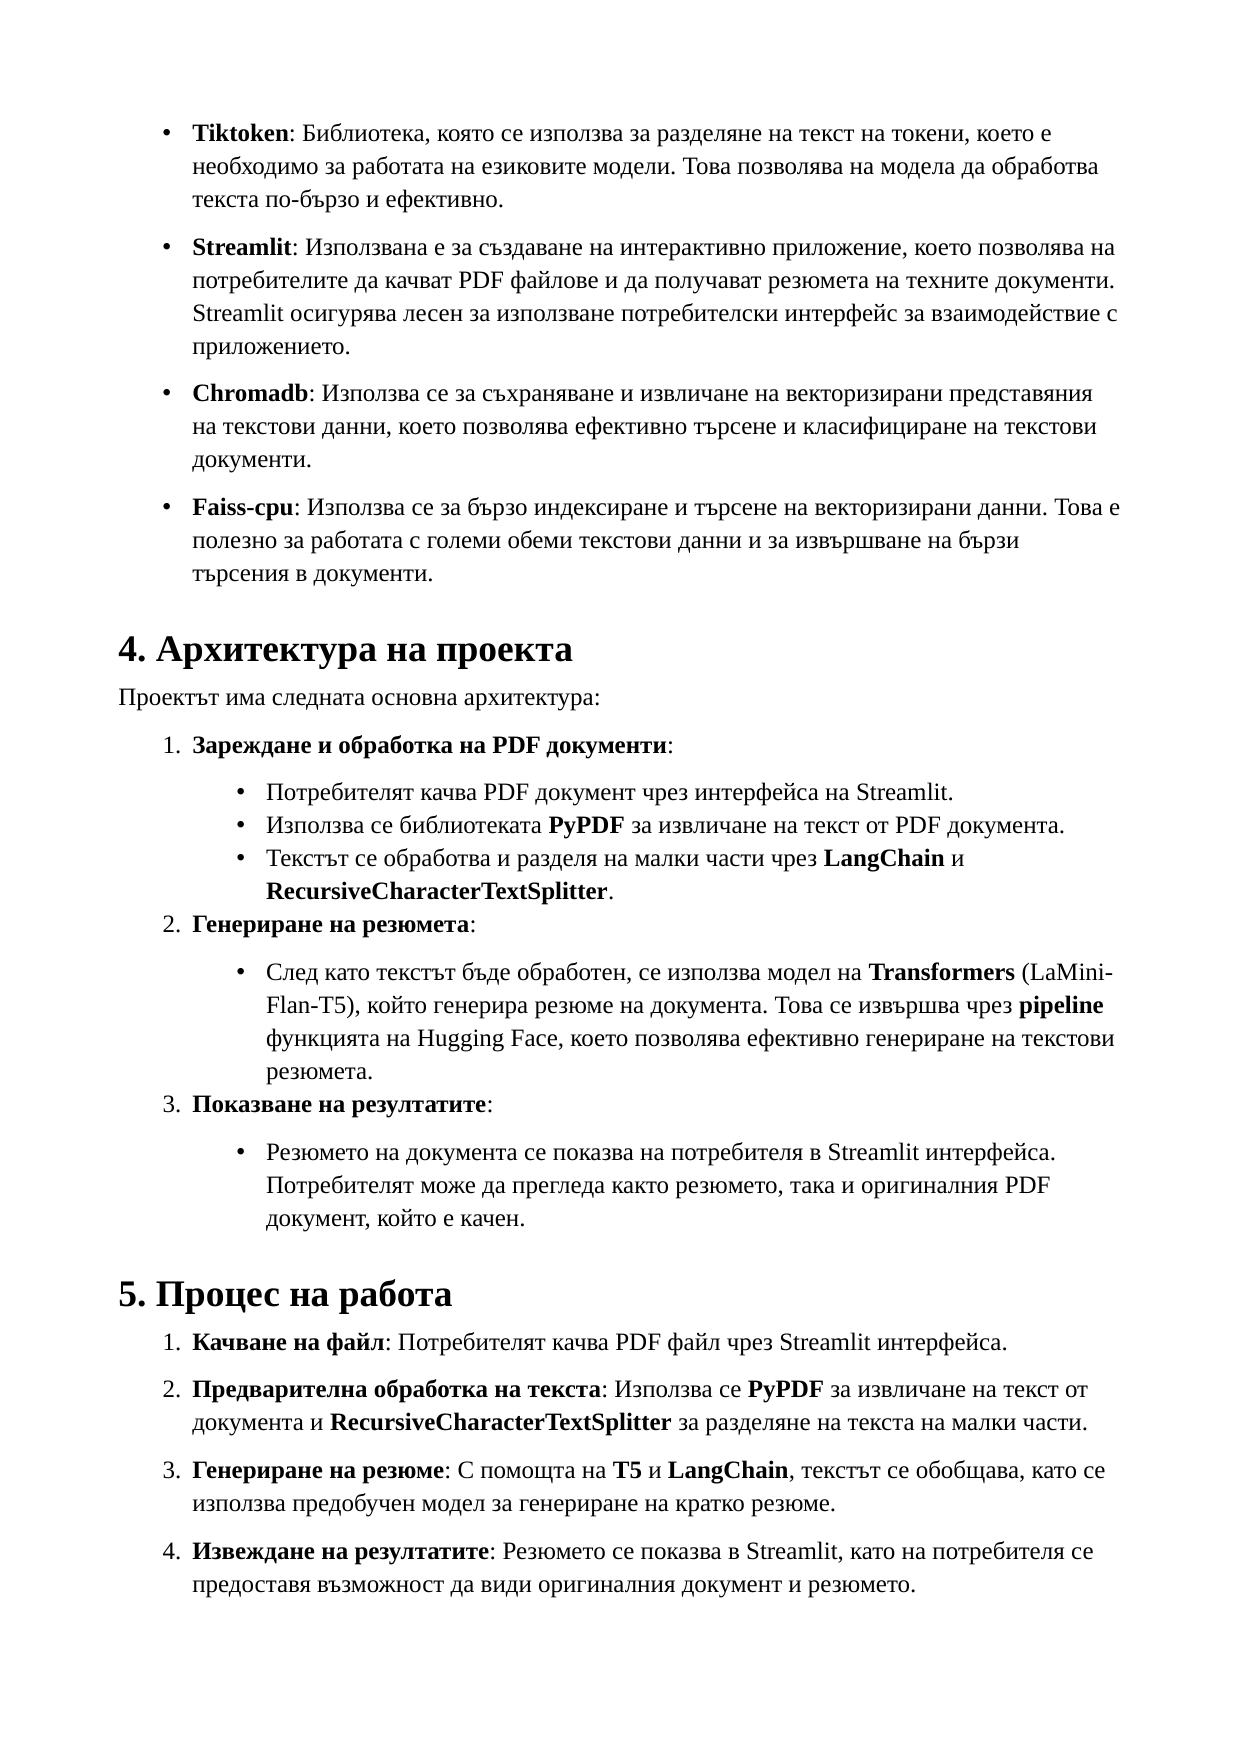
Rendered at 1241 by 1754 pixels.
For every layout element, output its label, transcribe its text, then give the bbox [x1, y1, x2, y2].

list Генериране на резюме: С помощта на T5 и LangChain, текстът се обобщава, като се използва предобучен модел за генериране на кратко резюме. [162, 1455, 1122, 1517]
list Извеждане на резултатите: Резюмето се показва в Streamlit, като на потребителя се предоставя възможност да види оригиналния документ и резюмето. [162, 1536, 1122, 1597]
list Използва се библиотеката PyPDF за извличане на текст от PDF документа. [236, 810, 1122, 839]
list Streamlit: Използвана е за създаване на интерактивно приложение, което позволява на потребителите да качват PDF файлове и да получават резюмета на техните документи. Streamlit осигурява лесен за използване потребителски интерфейс за взаимодействие с приложението. [162, 232, 1122, 359]
subtitle 4. Архитектура на проекта [118, 627, 1122, 670]
text Проектът има следната основна архитектура: [118, 682, 1122, 711]
list Генериране на резюмета: [162, 909, 1122, 938]
subtitle 5. Процес на работа [118, 1271, 1122, 1314]
list Резюмето на документа се показва на потребителя в Streamlit интерфейса. Потребителят може да прегледа както резюмето, така и оригиналния PDF документ, който е качен. [236, 1137, 1122, 1232]
list Зареждане и обработка на PDF документи: [162, 730, 1122, 758]
list Показване на резултатите: [162, 1089, 1122, 1118]
list Tiktoken: Библиотека, която се използва за разделяне на текст на токени, което е необходимо за работата на езиковите модели. Това позволява на модела да обработва текста по-бързо и ефективно. [162, 118, 1122, 213]
list Потребителят качва PDF документ чрез интерфейса на Streamlit. [236, 777, 1122, 806]
list Качване на файл: Потребителят качва PDF файл чрез Streamlit интерфейса. [162, 1327, 1122, 1356]
list След като текстът бъде обработен, се използва модел на Transformers (LaMini-Flan-T5), който генерира резюме на документа. Това се извършва чрез pipeline функцията на Hugging Face, което позволява ефективно генериране на текстови резюмета. [236, 957, 1122, 1085]
list Chromadb: Използва се за съхраняване и извличане на векторизирани представяния на текстови данни, което позволява ефективно търсене и класифициране на текстови документи. [162, 378, 1122, 473]
list Текстът се обработва и разделя на малки части чрез LangChain и RecursiveCharacterTextSplitter. [236, 843, 1122, 905]
list Faiss-cpu: Използва се за бързо индексиране и търсене на векторизирани данни. Това е полезно за работата с големи обеми текстови данни и за извършване на бързи търсения в документи. [162, 492, 1122, 587]
list Предварителна обработка на текста: Използва се PyPDF за извличане на текст от документа и RecursiveCharacterTextSplitter за разделяне на текста на малки части. [162, 1374, 1122, 1436]
